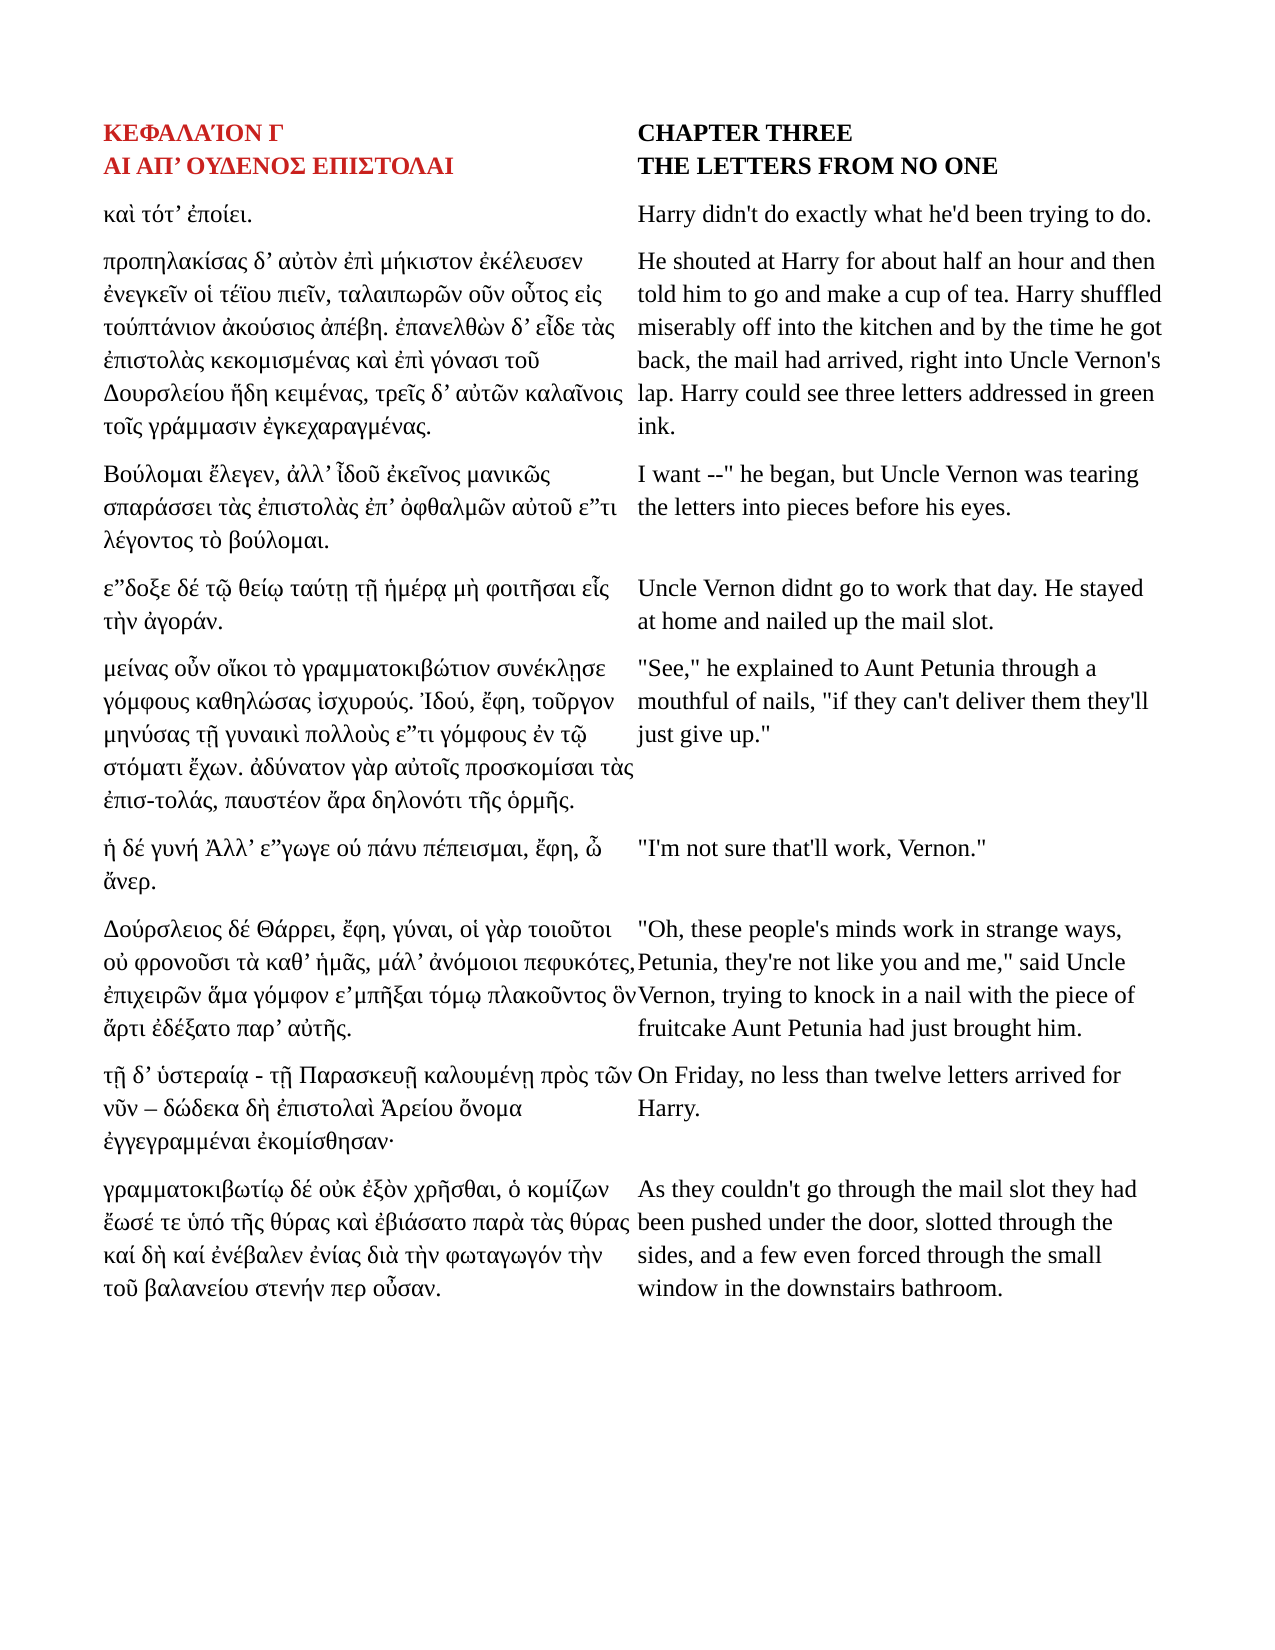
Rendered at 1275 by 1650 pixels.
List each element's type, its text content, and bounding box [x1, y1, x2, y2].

table_header ΚΕΦΑΛΑΊΟΝ Γ ΑΙ ΑΠ’ ΟΥΔΕΝΟΣ ΕΠΙΣΤΟΛΑΙ [103, 118, 637, 199]
table_cell Uncle Vernon didnt go to work that day. He stayed at home and nailed up the mail slot. [638, 573, 1162, 653]
table_cell Βούλομαι ἔλεγεν, ἀλλ’ ἶδοῦ ἐκεῖνος μανικῶς σπαράσσει τὰς ἐπιστολὰς ἐπ’ ὀφθαλμῶν αὐτοῦ ε”τι λέγοντος τὸ βούλομαι. [103, 459, 637, 573]
table_cell ε”δοξε δέ τῷ θείῳ ταύτῃ τῇ ἡμέρᾳ μὴ φοιτῆσαι εἷς τὴν ἀγοράν. [103, 573, 637, 653]
table_cell μείνας οὖν οἴκοι τὸ γραμματοκιβώτιον συνέκλῃσε γόμφους καθηλώσας ἰσχυρούς. Ἰδού, ἔφη, τοῦργον μηνύσας τῇ γυναικὶ πολλοὺς ε”τι γόμφους ἐν τῷ στόματι ἔχων. ἀδύνατον γὰρ αὐτοῖς προσκομίσαι τὰς ἐπισ-τολάς, παυστέον ἄρα δηλονότι τῆς ὁρμῆς. [103, 653, 637, 833]
table_cell As they couldn't go through the mail slot they had been pushed under the door, slotted through the sides, and a few even forced through the small window in the downstairs bathroom. [638, 1174, 1162, 1321]
table_cell On Friday, no less than twelve letters arrived for Harry. [638, 1060, 1162, 1174]
table_cell "Oh, these people's minds work in strange ways, Petunia, they're not like you and me," said Uncle Vernon, trying to knock in a nail with the piece of fruitcake Aunt Petunia had just brought him. [638, 914, 1162, 1060]
table_cell "See," he explained to Aunt Petunia through a mouthful of nails, "if they can't deliver them they'll just give up." [638, 653, 1162, 833]
table_cell Δούρσλειος δέ Θάρρει, ἔφη, γύναι, οἱ γὰρ τοιοῦτοι οὐ φρονοῦσι τὰ καθ’ ἡμᾶς, μάλ’ ἀνόμοιοι πεφυκότες, ἐπιχειρῶν ἅμα γόμφον ε’μπῆξαι τόμῳ πλακοῦντος ὃν ἄρτι ἐδέξατο παρ’ αὐτῆς. [103, 914, 637, 1060]
table_cell καὶ τότ’ ἐποίει. [103, 199, 637, 246]
table_cell ἡ δέ γυνή Ἀλλ’ ε”γωγε ού πάνυ πέπεισμαι, ἔφη, ὦ ἄνερ. [103, 833, 637, 914]
table_cell γραμματοκιβωτίῳ δέ οὐκ ἐξὸν χρῆσθαι, ὁ κομίζων ἔωσέ τε ὑπό τῆς θύρας καὶ ἐβιάσατο παρὰ τὰς θύρας καί δὴ καί ἐνέβαλεν ἐνίας διὰ τὴν φωταγωγόν τὴν τοῦ βαλανείου στενήν περ οὖσαν. [103, 1174, 637, 1321]
table_cell He shouted at Harry for about half an hour and then told him to go and make a cup of tea. Harry shuffled miserably off into the kitchen and by the time he got back, the mail had arrived, right into Uncle Vernon's lap. Harry could see three letters addressed in green ink. [638, 246, 1162, 459]
table_cell τῇ δ’ ὑστεραίᾳ - τῇ Παρασκευῇ καλουμένῃ πρὸς τῶν νῦν – δώδεκα δὴ ἐπιστολαὶ Ἁρείου ὄνομα ἐγγεγραμμέναι ἐκομίσθησαν· [103, 1060, 637, 1174]
table_cell I want --" he began, but Uncle Vernon was tearing the letters into pieces before his eyes. [638, 459, 1162, 573]
table_cell προπηλακίσας δ’ αὐτὸν ἐπὶ μήκιστον ἐκέλευσεν ἐνεγκεῖν οἱ τέϊου πιεῖν, ταλαιπωρῶν οῦν οὗτος εἰς τούπτάνιον ἀκούσιος ἀπέβη. ἐπανελθὼν δ’ εἶδε τὰς ἐπιστολὰς κεκομισμένας καὶ ἐπὶ γόνασι τοῦ Δουρσλείου ἥδη κειμένας, τρεῖς δ’ αὐτῶν καλαῖνοις τοῖς γράμμασιν ἐγκεχαραγμένας. [103, 246, 637, 459]
table_cell Harry didn't do exactly what he'd been trying to do. [638, 199, 1162, 246]
table_header CHAPTER THREE THE LETTERS FROM NO ONE [638, 118, 1162, 199]
table_cell "I'm not sure that'll work, Vernon." [638, 833, 1162, 914]
